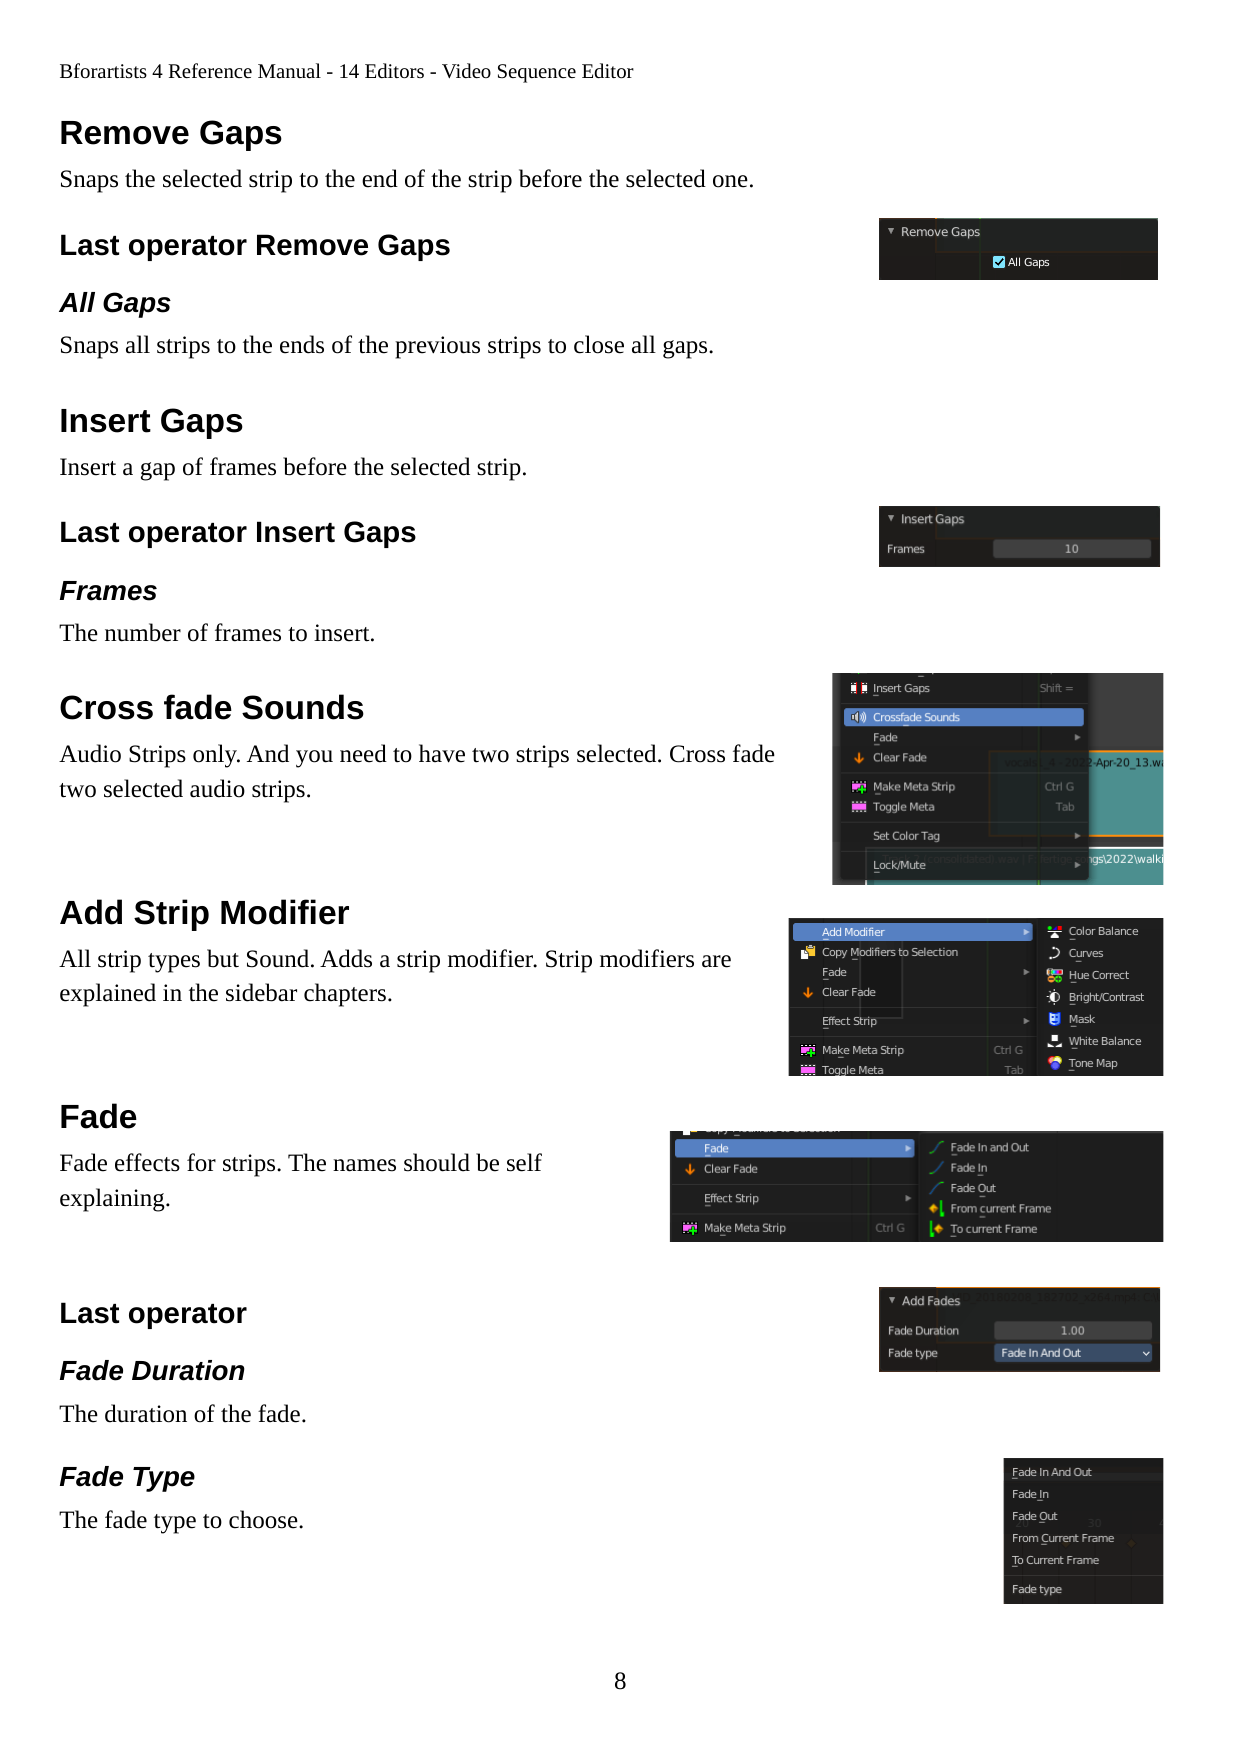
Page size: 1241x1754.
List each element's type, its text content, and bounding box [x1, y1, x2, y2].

text The number of frames to insert. [59, 618, 1181, 647]
picture [1003, 1458, 1164, 1604]
subtitle Fade Type [59, 1460, 1003, 1492]
text Audio Strips only. And you need to have two strips selected. Cross fade two selected audio strips. [59, 739, 832, 803]
subtitle Fade [59, 1097, 1181, 1136]
subtitle Cross fade Sounds [59, 688, 832, 727]
subtitle Frames [59, 574, 1181, 606]
subtitle Remove Gaps [59, 113, 1181, 151]
subtitle [1158, 227, 1181, 261]
text The duration of the fade. [59, 1399, 1181, 1428]
subtitle Insert Gaps [59, 400, 1181, 439]
text The fade type to choose. [59, 1505, 1003, 1533]
subtitle Fade Duration [59, 1354, 1181, 1386]
text Snaps all strips to the ends of the previous strips to close all gaps. [59, 331, 1181, 359]
picture [879, 1287, 1161, 1372]
subtitle All Gaps [59, 286, 1181, 318]
text All strip types but Sound. Adds a strip modifier. Strip modifiers are explained in the sidebar chapters. [59, 944, 788, 1007]
text Insert a gap of frames before the selected strip. [59, 452, 1181, 480]
text Fade effects for strips. The names should be self explaining. [59, 1148, 669, 1212]
picture [879, 218, 1158, 280]
subtitle [1164, 688, 1181, 727]
subtitle [1164, 1460, 1181, 1492]
subtitle Last operator [59, 1296, 879, 1329]
picture [788, 918, 1164, 1076]
text Snaps the selected strip to the end of the strip before the selected one. [59, 164, 1181, 192]
picture [879, 506, 1161, 567]
picture [669, 1131, 1164, 1242]
subtitle Last operator Remove Gaps [59, 227, 879, 261]
subtitle Add Strip Modifier [59, 893, 1181, 931]
picture [832, 673, 1164, 885]
subtitle [1161, 515, 1181, 549]
subtitle Last operator Insert Gaps [59, 515, 879, 549]
subtitle [1161, 1296, 1181, 1329]
